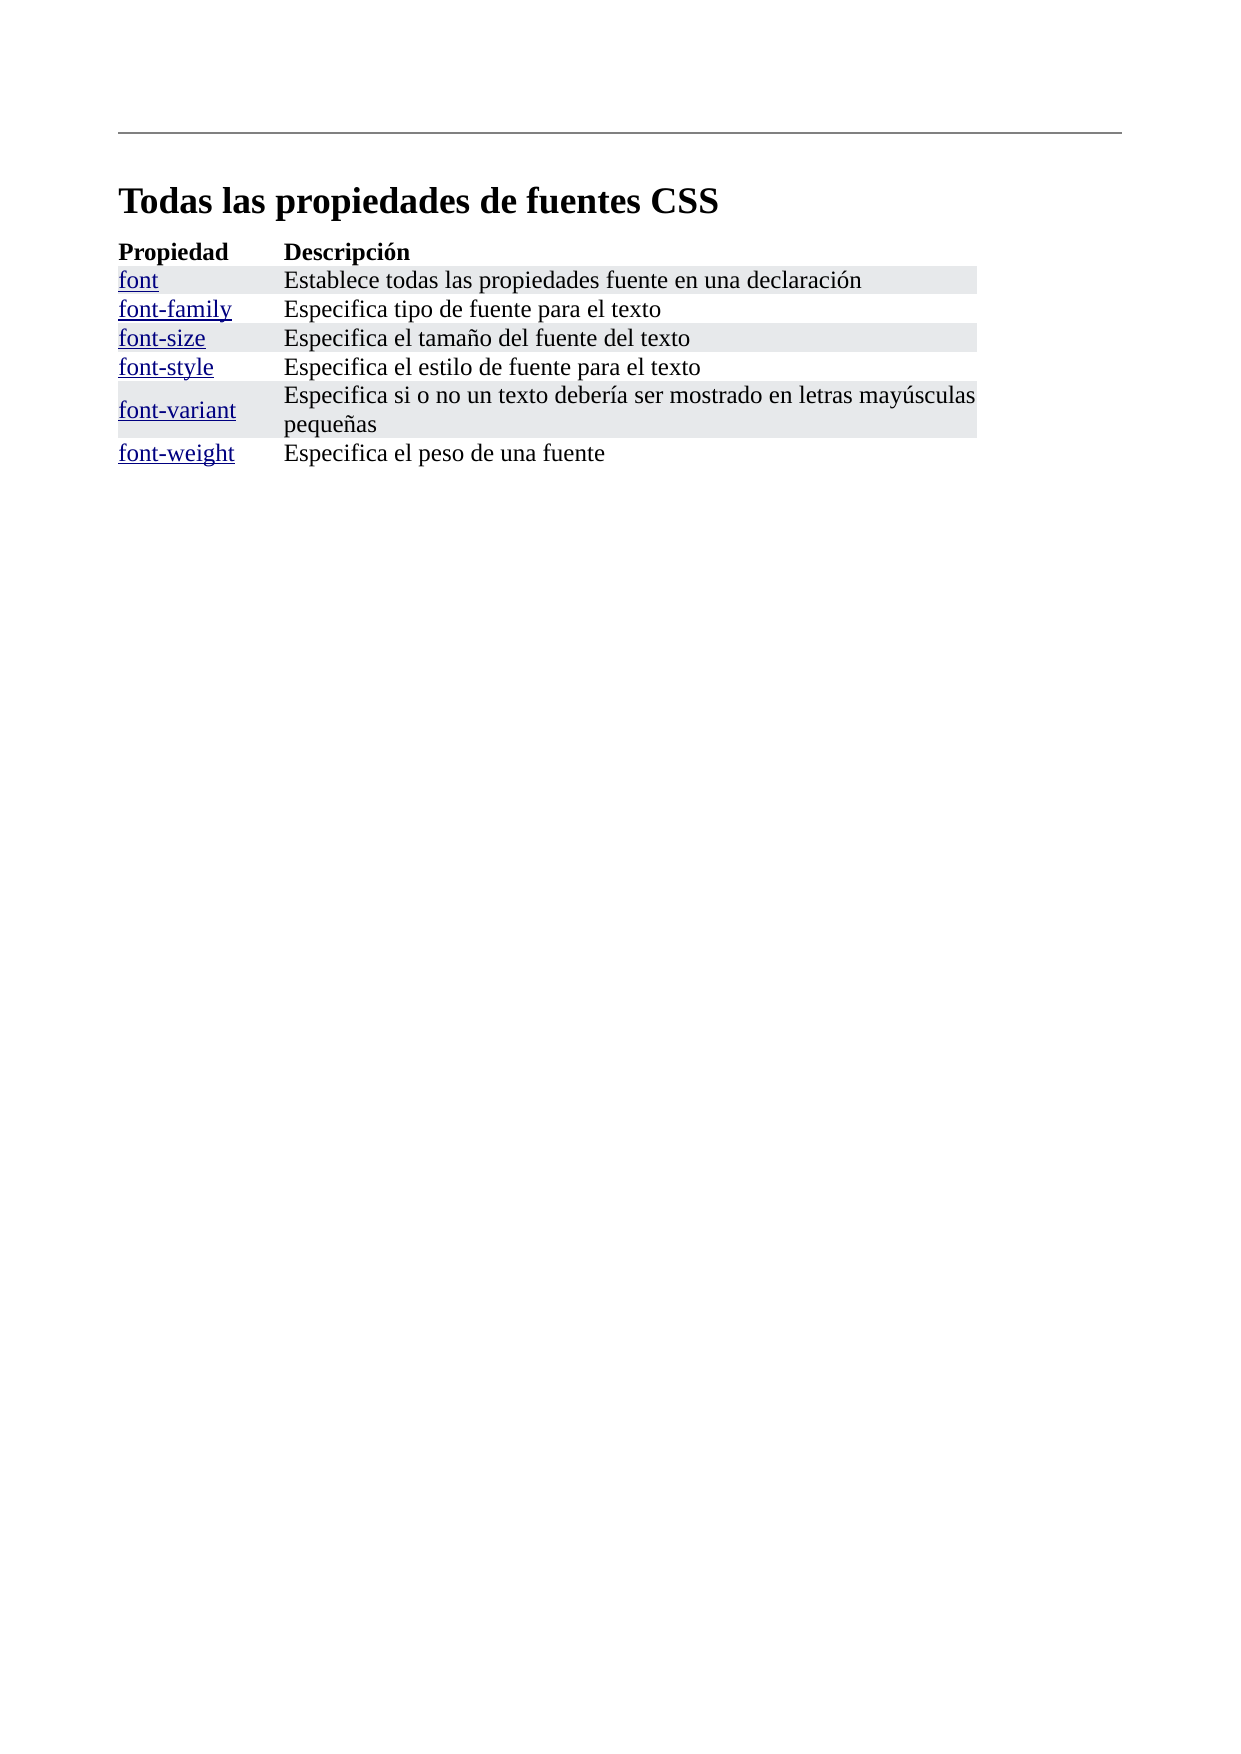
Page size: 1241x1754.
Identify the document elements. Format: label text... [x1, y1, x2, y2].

table_cell Especifica el estilo de fuente para el texto [284, 352, 977, 381]
table_cell font-style [118, 352, 284, 381]
table_cell font-family [118, 294, 284, 323]
subtitle Todas las propiedades de fuentes CSS [118, 178, 1122, 221]
table_header Propiedad [118, 237, 284, 266]
table_cell Especifica si o no un texto debería ser mostrado en letras mayúsculas pequeñas [284, 381, 977, 438]
table_cell Especifica el tamaño del fuente del texto [284, 323, 977, 352]
table_cell font-variant [118, 381, 284, 438]
table_cell Establece todas las propiedades fuente en una declaración [284, 266, 977, 294]
table_cell Especifica tipo de fuente para el texto [284, 294, 977, 323]
table_header Descripción [284, 237, 977, 266]
table_cell font-weight [118, 438, 284, 467]
table_cell font [118, 266, 284, 294]
table_cell font-size [118, 323, 284, 352]
table_cell Especifica el peso de una fuente [284, 438, 977, 467]
